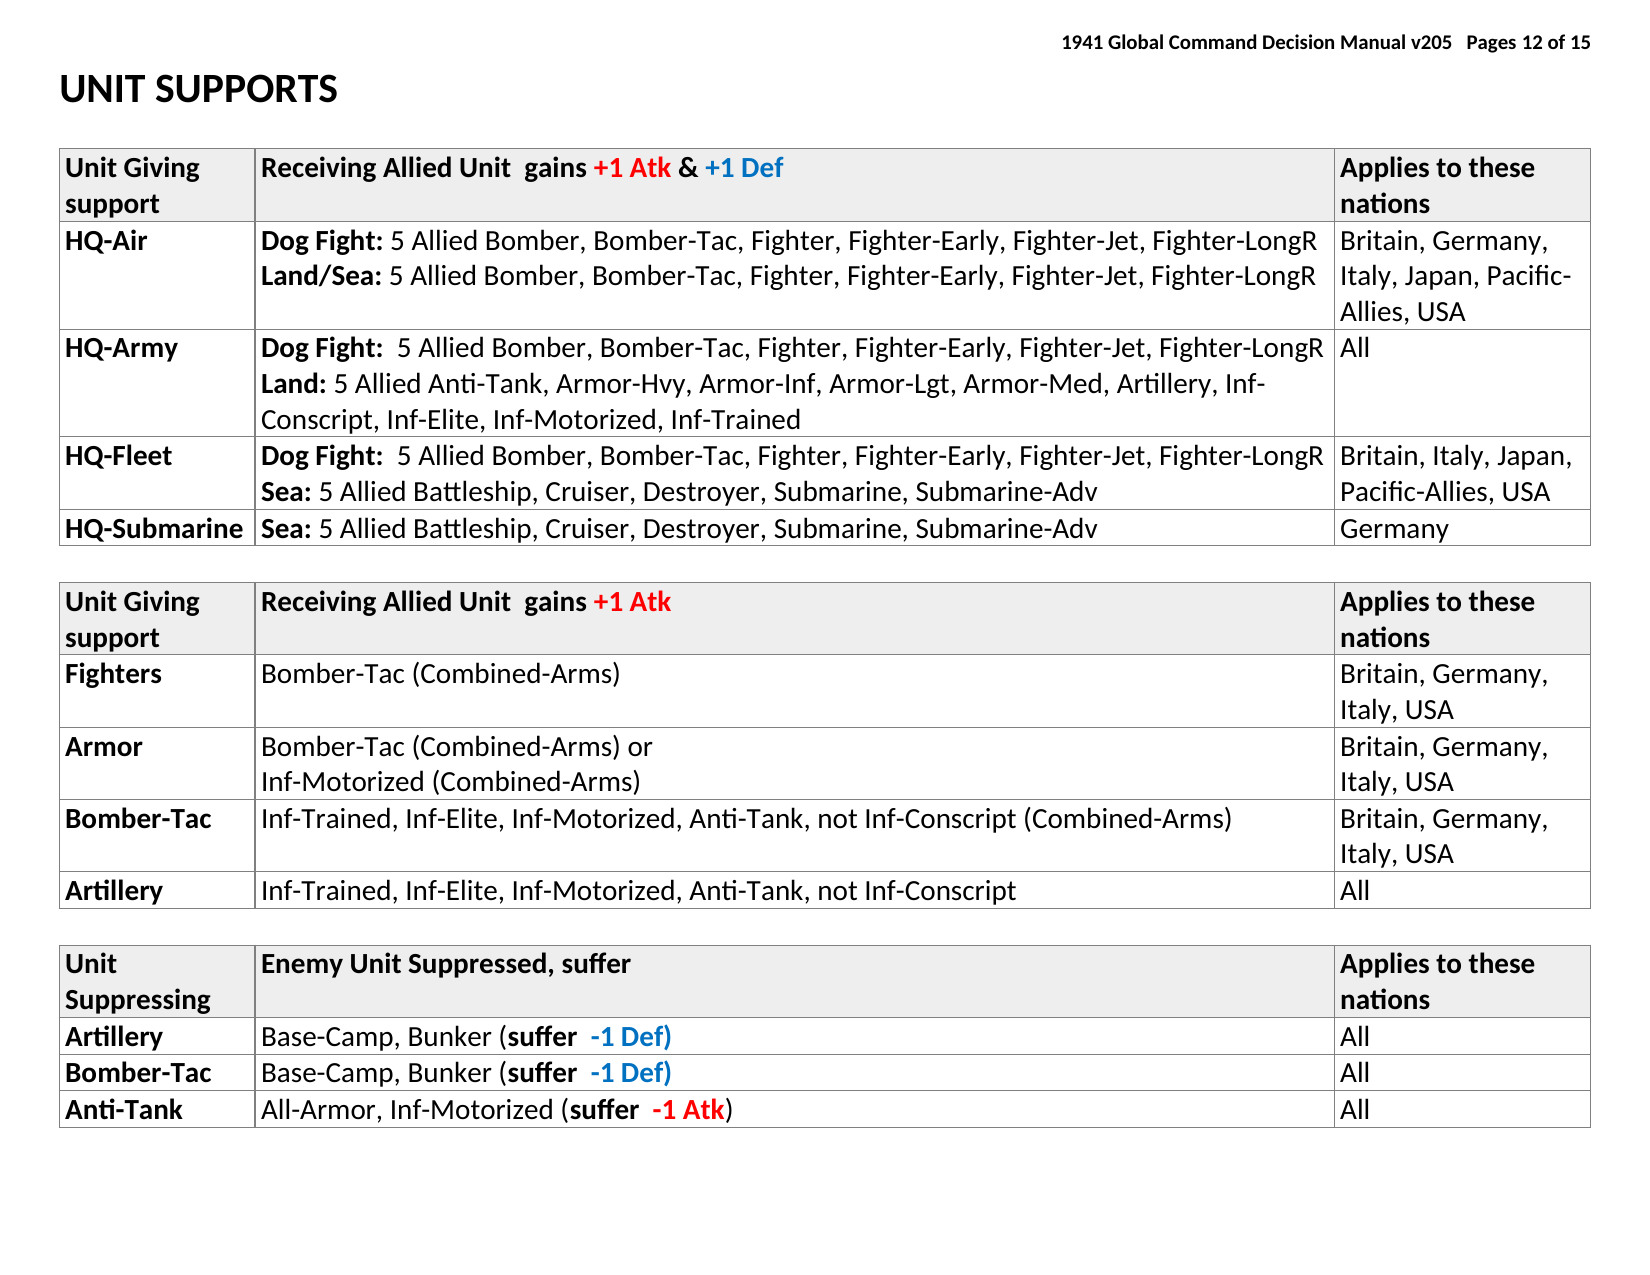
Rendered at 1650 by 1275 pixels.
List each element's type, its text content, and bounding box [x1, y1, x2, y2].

table_cell HQ-Submarine [60, 510, 254, 545]
table_cell [59, 546, 255, 582]
table_cell Artillery [60, 1018, 254, 1053]
table_cell All [1335, 1018, 1590, 1053]
table_cell All [1335, 330, 1590, 436]
table_cell HQ-Air [60, 222, 254, 328]
table_cell [255, 546, 1334, 582]
table_cell Bomber-Tac (Combined-Arms) [256, 655, 1334, 727]
table_cell [255, 909, 1334, 944]
table_cell [1334, 546, 1590, 582]
table_cell All [1335, 1091, 1590, 1127]
table_cell [59, 909, 255, 944]
table_cell Artillery [60, 872, 254, 908]
table_cell Inf-Trained, Inf-Elite, Inf-Motorized, Anti-Tank, not Inf-Conscript [256, 872, 1334, 908]
table_cell Unit Giving support [60, 583, 254, 654]
table_cell Bomber-Tac (Combined-Arms) or Inf-Motorized (Combined-Arms) [256, 728, 1334, 799]
table_cell Applies to these nations [1335, 583, 1590, 654]
table_cell All-Armor, Inf-Motorized (suffer -1 Atk) [256, 1091, 1334, 1127]
table_cell Applies to these nations [1335, 946, 1590, 1017]
table_cell Britain, Italy, Japan, Pacific-Allies, USA [1335, 437, 1590, 509]
table_cell [1334, 909, 1590, 944]
table_cell HQ-Fleet [60, 437, 254, 509]
table_cell Inf-Trained, Inf-Elite, Inf-Motorized, Anti-Tank, not Inf-Conscript (Combined-Arms) [256, 800, 1334, 871]
table_cell Dog Fight: 5 Allied Bomber, Bomber-Tac, Fighter, Fighter-Early, Fighter-Jet, Fighter-LongR Land/Sea: 5 Allied Bomber, Bomber-Tac, Fighter, Fighter-Early, Fighter-Jet, Fighter-LongR [256, 222, 1334, 328]
table_cell Sea: 5 Allied Battleship, Cruiser, Destroyer, Submarine, Submarine-Adv [256, 510, 1334, 545]
table_cell Britain, Germany, Italy, Japan, Pacific-Allies, USA [1335, 222, 1590, 328]
table_cell All [1335, 872, 1590, 908]
table_header Receiving Allied Unit gains +1 Atk & +1 Def [256, 149, 1334, 221]
table_cell Enemy Unit Suppressed, suffer [256, 946, 1334, 1017]
table_cell Fighters [60, 655, 254, 727]
table_cell HQ-Army [60, 330, 254, 436]
table_cell Dog Fight: 5 Allied Bomber, Bomber-Tac, Fighter, Fighter-Early, Fighter-Jet, Fighter-LongR Land: 5 Allied Anti-Tank, Armor-Hvy, Armor-Inf, Armor-Lgt, Armor-Med, Artillery, Inf-Conscript, Inf-Elite, Inf-Motorized, Inf-Trained [256, 330, 1334, 436]
table_cell Receiving Allied Unit gains +1 Atk [256, 583, 1334, 654]
table_cell Unit Suppressing [60, 946, 254, 1017]
table_cell Bomber-Tac [60, 800, 254, 871]
table_cell Britain, Germany, Italy, USA [1335, 655, 1590, 727]
table_header Unit Giving support [60, 149, 254, 221]
table_cell Base-Camp, Bunker (suffer -1 Def) [256, 1018, 1334, 1053]
table_cell Britain, Germany, Italy, USA [1335, 800, 1590, 871]
table_cell Britain, Germany, Italy, USA [1335, 728, 1590, 799]
table_cell Dog Fight: 5 Allied Bomber, Bomber-Tac, Fighter, Fighter-Early, Fighter-Jet, Fighter-LongR Sea: 5 Allied Battleship, Cruiser, Destroyer, Submarine, Submarine-Adv [256, 437, 1334, 509]
table_cell Armor [60, 728, 254, 799]
table_cell All [1335, 1055, 1590, 1090]
table_header Applies to these nations [1335, 149, 1590, 221]
table_cell Germany [1335, 510, 1590, 545]
table_cell Base-Camp, Bunker (suffer -1 Def) [256, 1055, 1334, 1090]
table_cell Anti-Tank [60, 1091, 254, 1127]
text UNIT SUPPORTS [59, 62, 1591, 113]
table_cell Bomber-Tac [60, 1055, 254, 1090]
